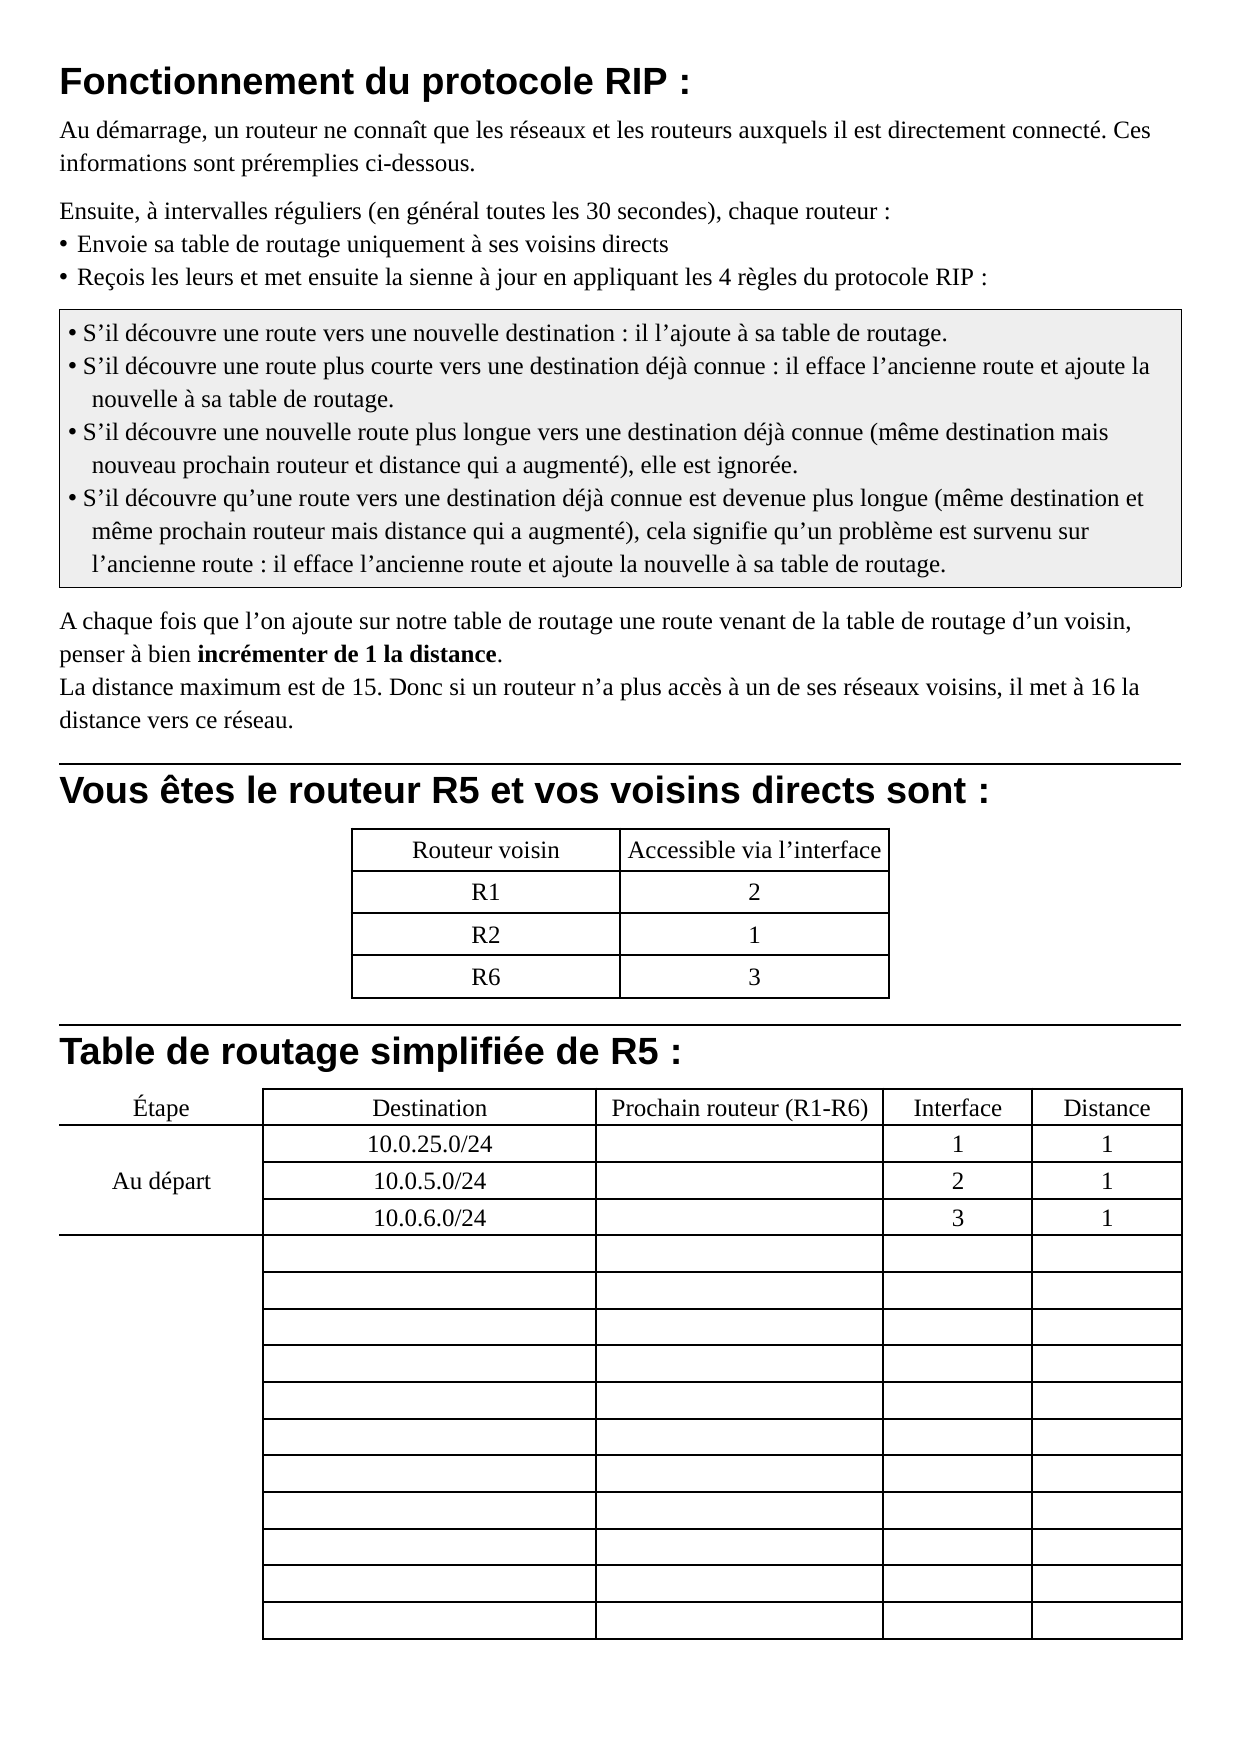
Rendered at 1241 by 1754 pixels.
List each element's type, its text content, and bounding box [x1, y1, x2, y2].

table_cell [264, 1310, 595, 1344]
table_cell Au départ [59, 1126, 262, 1234]
table_cell 2 [884, 1163, 1031, 1198]
table_cell [597, 1530, 882, 1564]
table_cell [59, 1381, 262, 1418]
table_cell [59, 1454, 262, 1491]
table_header Routeur voisin [353, 830, 619, 870]
table_cell [59, 1308, 262, 1344]
table_cell [1033, 1493, 1181, 1528]
table_cell [1033, 1310, 1181, 1344]
table_cell [597, 1310, 882, 1344]
list Reçois les leurs et met ensuite la sienne à jour en appliquant les 4 règles du protocole RIP : [59, 262, 1181, 291]
table_cell [597, 1420, 882, 1454]
table_cell 1 [1033, 1200, 1181, 1234]
table_cell [597, 1493, 882, 1528]
table_cell [884, 1420, 1031, 1454]
table_cell 1 [1033, 1126, 1181, 1161]
table_header Prochain routeur (R1-R6) [597, 1090, 882, 1124]
table_cell [59, 1344, 262, 1381]
table_cell 10.0.5.0/24 [264, 1163, 595, 1198]
table_cell [264, 1530, 595, 1564]
table_cell [1033, 1420, 1181, 1454]
subtitle Table de routage simplifiée de R5 : [59, 1026, 1181, 1075]
table_cell [1033, 1346, 1181, 1381]
table_cell [1033, 1456, 1181, 1491]
table_cell [1033, 1530, 1181, 1564]
table_cell [597, 1163, 882, 1198]
table_cell [884, 1493, 1031, 1528]
table_cell 1 [1033, 1163, 1181, 1198]
table_cell [264, 1346, 595, 1381]
table_cell [264, 1273, 595, 1308]
table_cell [59, 1564, 262, 1601]
table_header Interface [884, 1090, 1031, 1124]
list S’il découvre une route plus courte vers une destination déjà connue : il efface l’ancienne route et ajoute la nouvelle à sa table de routage. [60, 342, 1181, 408]
text A chaque fois que l’on ajoute sur notre table de routage une route venant de la table de routage d’un voisin, penser à bien incrémenter de 1 la distance. La distance maximum est de 15. Donc si un routeur n’a plus accès à un de ses réseaux voisins, il met à 16 la distance vers ce réseau. [59, 606, 1181, 734]
table_header Distance [1033, 1090, 1181, 1124]
table_cell [597, 1346, 882, 1381]
table_cell [884, 1273, 1031, 1308]
table_cell [59, 1418, 262, 1454]
table_cell [597, 1126, 882, 1161]
table_cell [1033, 1236, 1181, 1271]
table_cell [264, 1420, 595, 1454]
subtitle Vous êtes le routeur R5 et vos voisins directs sont : [59, 765, 1181, 815]
table_cell [59, 1236, 262, 1271]
table_header Destination [264, 1090, 595, 1124]
table_cell [884, 1530, 1031, 1564]
table_cell [884, 1346, 1031, 1381]
table_cell 1 [884, 1126, 1031, 1161]
table_cell [884, 1236, 1031, 1271]
table_cell [1033, 1566, 1181, 1601]
table_cell [884, 1383, 1031, 1418]
list S’il découvre une nouvelle route plus longue vers une destination déjà connue (même destination mais nouveau prochain routeur et distance qui a augmenté), elle est ignorée. [60, 408, 1181, 474]
table_cell [1033, 1603, 1181, 1638]
table_cell [59, 1601, 262, 1638]
table_cell 3 [884, 1200, 1031, 1234]
table_cell [597, 1566, 882, 1601]
table_cell [264, 1493, 595, 1528]
table_cell R6 [353, 956, 619, 997]
table_cell [264, 1603, 595, 1638]
table_cell [597, 1603, 882, 1638]
text Ensuite, à intervalles réguliers (en général toutes les 30 secondes), chaque routeur : [59, 196, 1181, 224]
table_cell [884, 1310, 1031, 1344]
list S’il découvre une route vers une nouvelle destination : il l’ajoute à sa table de routage. [60, 310, 1181, 342]
table_cell R1 [353, 872, 619, 912]
table_cell [264, 1383, 595, 1418]
table_cell [1033, 1383, 1181, 1418]
table_cell 2 [621, 872, 888, 912]
table_cell 1 [621, 914, 888, 954]
table_cell 10.0.25.0/24 [264, 1126, 595, 1161]
table_cell [59, 1271, 262, 1308]
table_cell [884, 1456, 1031, 1491]
list Envoie sa table de routage uniquement à ses voisins directs [59, 229, 1181, 257]
table_cell [597, 1273, 882, 1308]
table_cell [884, 1566, 1031, 1601]
table_cell [597, 1383, 882, 1418]
table_cell [264, 1456, 595, 1491]
table_cell 3 [621, 956, 888, 997]
table_cell R2 [353, 914, 619, 954]
table_header Accessible via l’interface [621, 830, 888, 870]
table_cell [597, 1200, 882, 1234]
table_cell [597, 1456, 882, 1491]
table_cell [1033, 1273, 1181, 1308]
table_cell [264, 1566, 595, 1601]
table_cell 10.0.6.0/24 [264, 1200, 595, 1234]
list S’il découvre qu’une route vers une destination déjà connue est devenue plus longue (même destination et même prochain routeur mais distance qui a augmenté), cela signifie qu’un problème est survenu sur l’ancienne route : il efface l’ancienne route et ajoute la nouvelle à sa table de routage. [60, 474, 1181, 587]
table_cell [59, 1528, 262, 1564]
subtitle Fonctionnement du protocole RIP : [59, 59, 1181, 103]
table_header Étape [59, 1088, 262, 1124]
text Au démarrage, un routeur ne connaît que les réseaux et les routeurs auxquels il est directement connecté. Ces informations sont préremplies ci-dessous. [59, 115, 1181, 177]
table_cell [597, 1236, 882, 1271]
table_cell [264, 1236, 595, 1271]
table_cell [884, 1603, 1031, 1638]
table_cell [59, 1491, 262, 1528]
